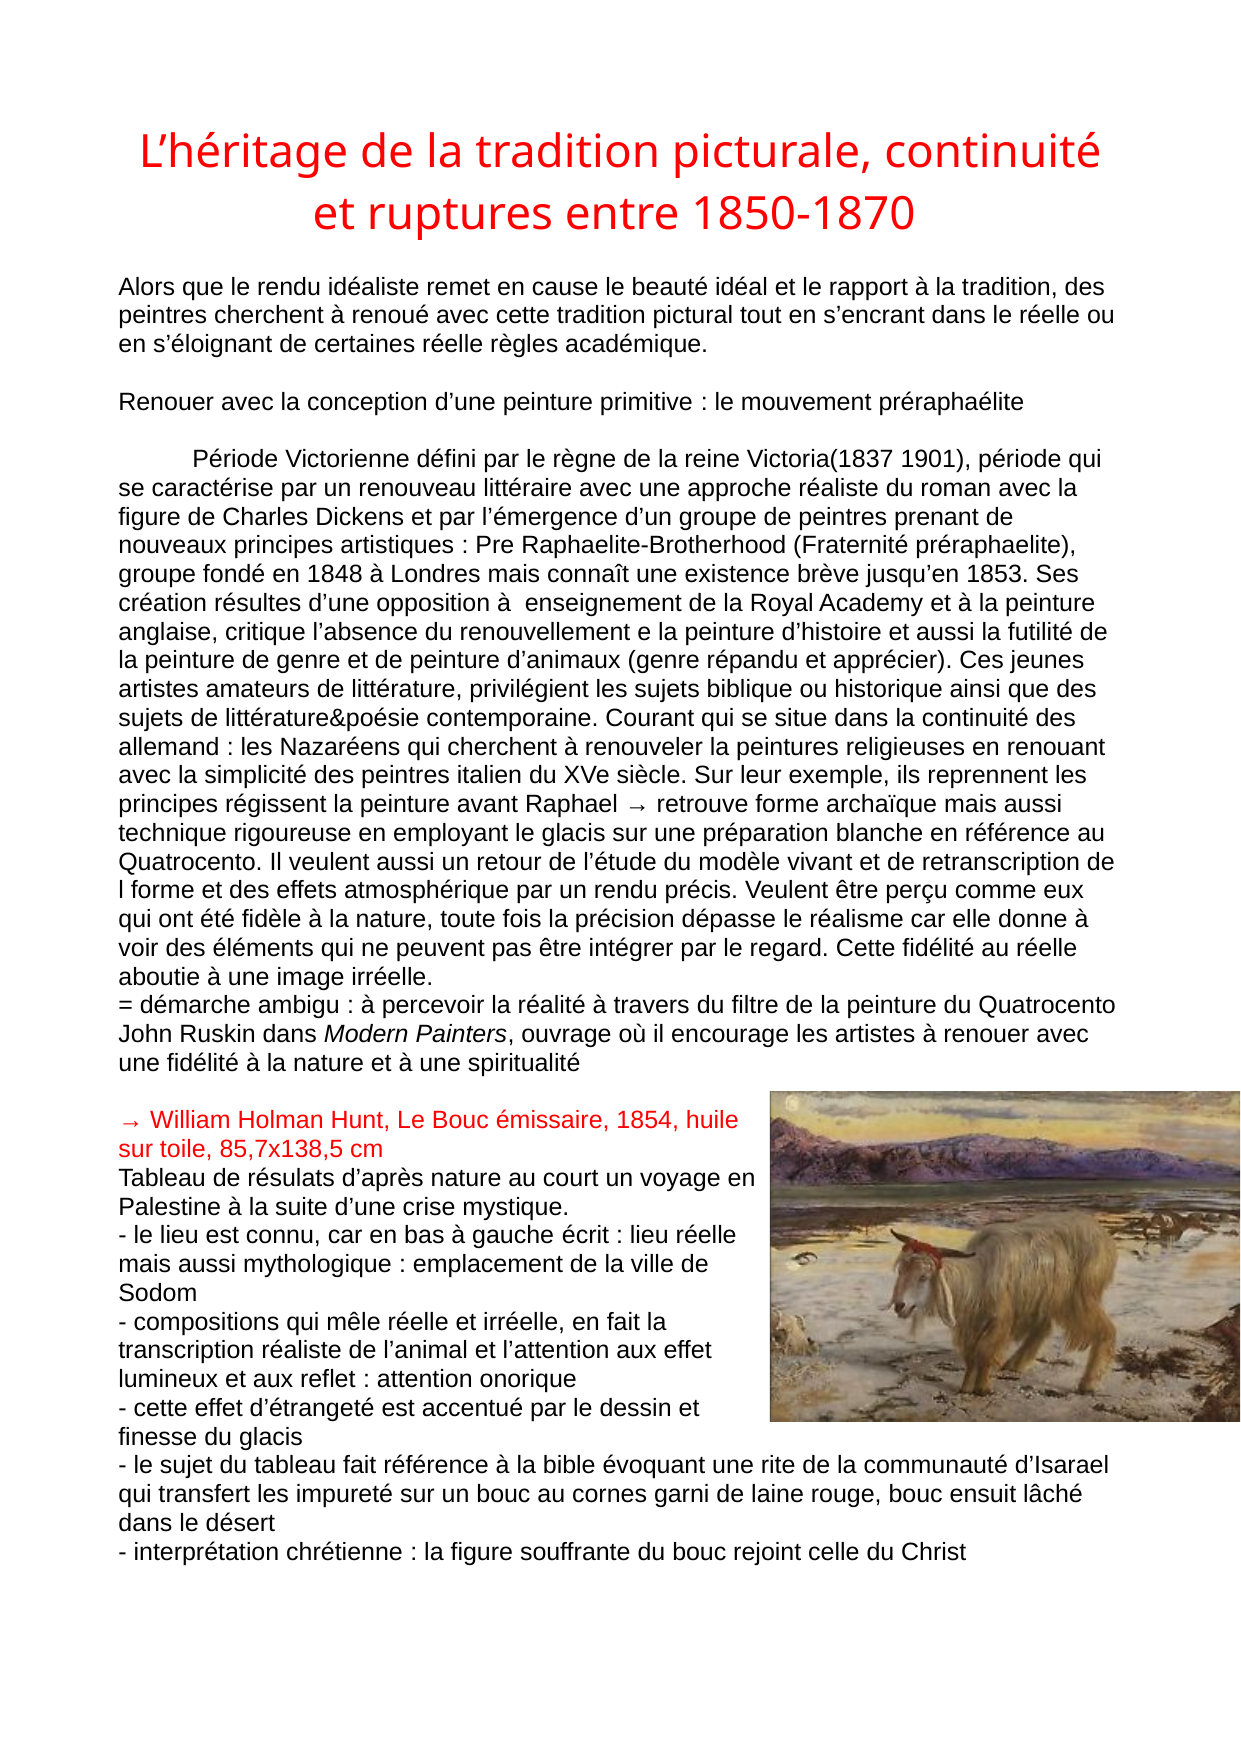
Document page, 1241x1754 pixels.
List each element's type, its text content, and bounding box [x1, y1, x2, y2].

text Alors que le rendu idéaliste remet en cause le beauté idéal et le rapport à la tradition, des peintres cherchent à renoué avec cette tradition pictural tout en s’encrant dans le réelle ou en s’éloignant de certaines réelle règles académique. [118, 272, 1122, 358]
text = démarche ambigu : à percevoir la réalité à travers du filtre de la peinture du Quatrocento [118, 990, 1122, 1019]
text - le sujet du tableau fait référence à la bible évoquant une rite de la communauté d’Isarael qui transfert les impureté sur un bouc au cornes garni de laine rouge, bouc ensuit lâché dans le désert [118, 1450, 1122, 1537]
text John Ruskin dans Modern Painters, ouvrage où il encourage les artistes à renouer avec une fidélité à la nature et à une spiritualité [118, 1019, 1122, 1077]
text Période Victorienne défini par le règne de la reine Victoria(1837 1901), période qui se caractérise par un renouveau littéraire avec une approche réaliste du roman avec la figure de Charles Dickens et par l’émergence d’un groupe de peintres prenant de nouveaux principes artistiques : Pre Raphaelite-Brotherhood (Fraternité préraphaelite), groupe fondé en 1848 à Londres mais connaît une existence brève jusqu’en 1853. Ses création résultes d’une opposition à enseignement de la Royal Academy et à la peinture anglaise, critique l’absence du renouvellement e la peinture d’histoire et aussi la futilité de la peinture de genre et de peinture d’animaux (genre répandu et apprécier). Ces jeunes artistes amateurs de littérature, privilégient les sujets biblique ou historique ainsi que des sujets de littérature&poésie contemporaine. Courant qui se situe dans la continuité des allemand : les Nazaréens qui cherchent à renouveler la peintures religieuses en renouant avec la simplicité des peintres italien du XVe siècle. Sur leur exemple, ils reprennent les principes régissent la peinture avant Raphael → retrouve forme archaïque mais aussi technique rigoureuse en employant le glacis sur une préparation blanche en référence au Quatrocento. Il veulent aussi un retour de l’étude du modèle vivant et de retranscription de l forme et des effets atmosphérique par un rendu précis. Veulent être perçu comme eux qui ont été fidèle à la nature, toute fois la précision dépasse le réalisme car elle donne à voir des éléments qui ne peuvent pas être intégrer par le regard. Cette fidélité au réelle aboutie à une image irréelle. [118, 444, 1122, 990]
text - interprétation chrétienne : la figure souffrante du bouc rejoint celle du Christ [118, 1537, 1122, 1565]
text L’héritage de la tradition picturale, continuité et ruptures entre 1850-1870 [118, 118, 1122, 243]
text → William Holman Hunt, Le Bouc émissaire, 1854, huile sur toile, 85,7x138,5 cm [118, 1105, 769, 1163]
text - compositions qui mêle réelle et irréelle, en fait la transcription réaliste de l’animal et l’attention aux effet lumineux et aux reflet : attention onorique [118, 1307, 769, 1393]
text - cette effet d’étrangeté est accentué par le dessin et finesse du glacis [118, 1393, 1122, 1450]
text Renouer avec la conception d’une peinture primitive : le mouvement préraphaélite [118, 387, 1122, 415]
text Tableau de résulats d’après nature au court un voyage en Palestine à la suite d’une crise mystique. [118, 1163, 769, 1220]
picture [769, 1091, 1241, 1422]
text - le lieu est connu, car en bas à gauche écrit : lieu réelle mais aussi mythologique : emplacement de la ville de Sodom [118, 1220, 769, 1307]
